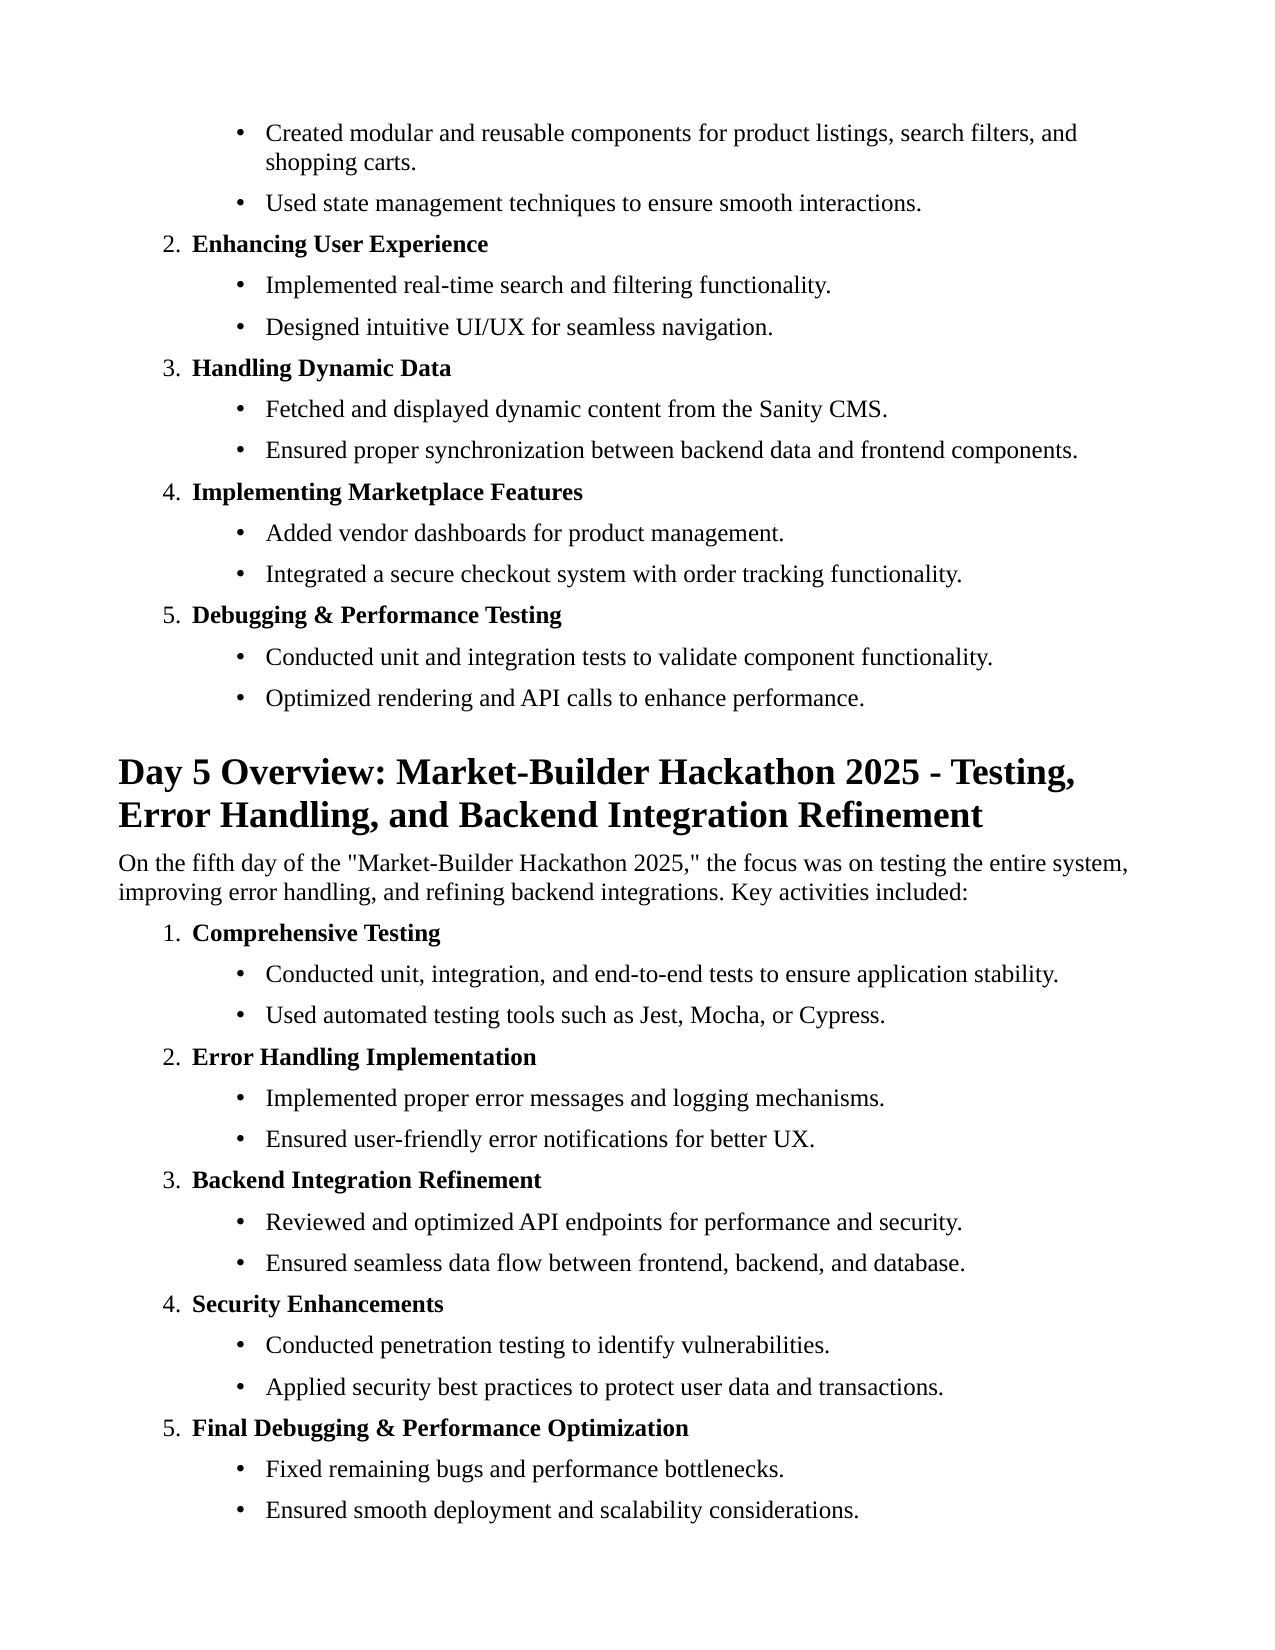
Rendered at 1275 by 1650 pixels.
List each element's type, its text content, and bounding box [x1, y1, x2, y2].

list Ensured proper synchronization between backend data and frontend components. [236, 436, 1157, 464]
list Conducted unit, integration, and end-to-end tests to ensure application stability. [236, 959, 1157, 988]
list Implemented proper error messages and logging mechanisms. [236, 1083, 1157, 1112]
list Used state management techniques to ensure smooth interactions. [236, 188, 1157, 217]
list Integrated a secure checkout system with order tracking functionality. [236, 559, 1157, 588]
list Implemented real-time search and filtering functionality. [236, 271, 1157, 299]
list Ensured user-friendly error notifications for better UX. [236, 1124, 1157, 1153]
list Used automated testing tools such as Jest, Mocha, or Cypress. [236, 1001, 1157, 1029]
list Fetched and displayed dynamic content from the Sanity CMS. [236, 394, 1157, 423]
list Implementing Marketplace Features [162, 477, 1157, 506]
list Enhancing User Experience [162, 229, 1157, 258]
list Fixed remaining bugs and performance bottlenecks. [236, 1454, 1157, 1483]
list Conducted penetration testing to identify vulnerabilities. [236, 1331, 1157, 1359]
list Debugging & Performance Testing [162, 601, 1157, 629]
subtitle Day 5 Overview: Market-Builder Hackathon 2025 - Testing, Error Handling, and Backend Integration Refinement [118, 749, 1157, 836]
list Final Debugging & Performance Optimization [162, 1413, 1157, 1442]
list Error Handling Implementation [162, 1042, 1157, 1071]
list Created modular and reusable components for product listings, search filters, and shopping carts. [236, 118, 1157, 176]
list Added vendor dashboards for product management. [236, 518, 1157, 547]
list Conducted unit and integration tests to validate component functionality. [236, 642, 1157, 671]
list Ensured seamless data flow between frontend, backend, and database. [236, 1248, 1157, 1277]
list Designed intuitive UI/UX for seamless navigation. [236, 312, 1157, 341]
list Optimized rendering and API calls to enhance performance. [236, 683, 1157, 712]
list Reviewed and optimized API endpoints for performance and security. [236, 1207, 1157, 1236]
list Comprehensive Testing [162, 918, 1157, 947]
list Ensured smooth deployment and scalability considerations. [236, 1496, 1157, 1524]
list Applied security best practices to protect user data and transactions. [236, 1372, 1157, 1401]
text On the fifth day of the "Market-Builder Hackathon 2025," the focus was on testing the entire system, improving error handling, and refining backend integrations. Key activities included: [118, 848, 1157, 906]
list Backend Integration Refinement [162, 1166, 1157, 1194]
list Security Enhancements [162, 1289, 1157, 1318]
list Handling Dynamic Data [162, 353, 1157, 382]
